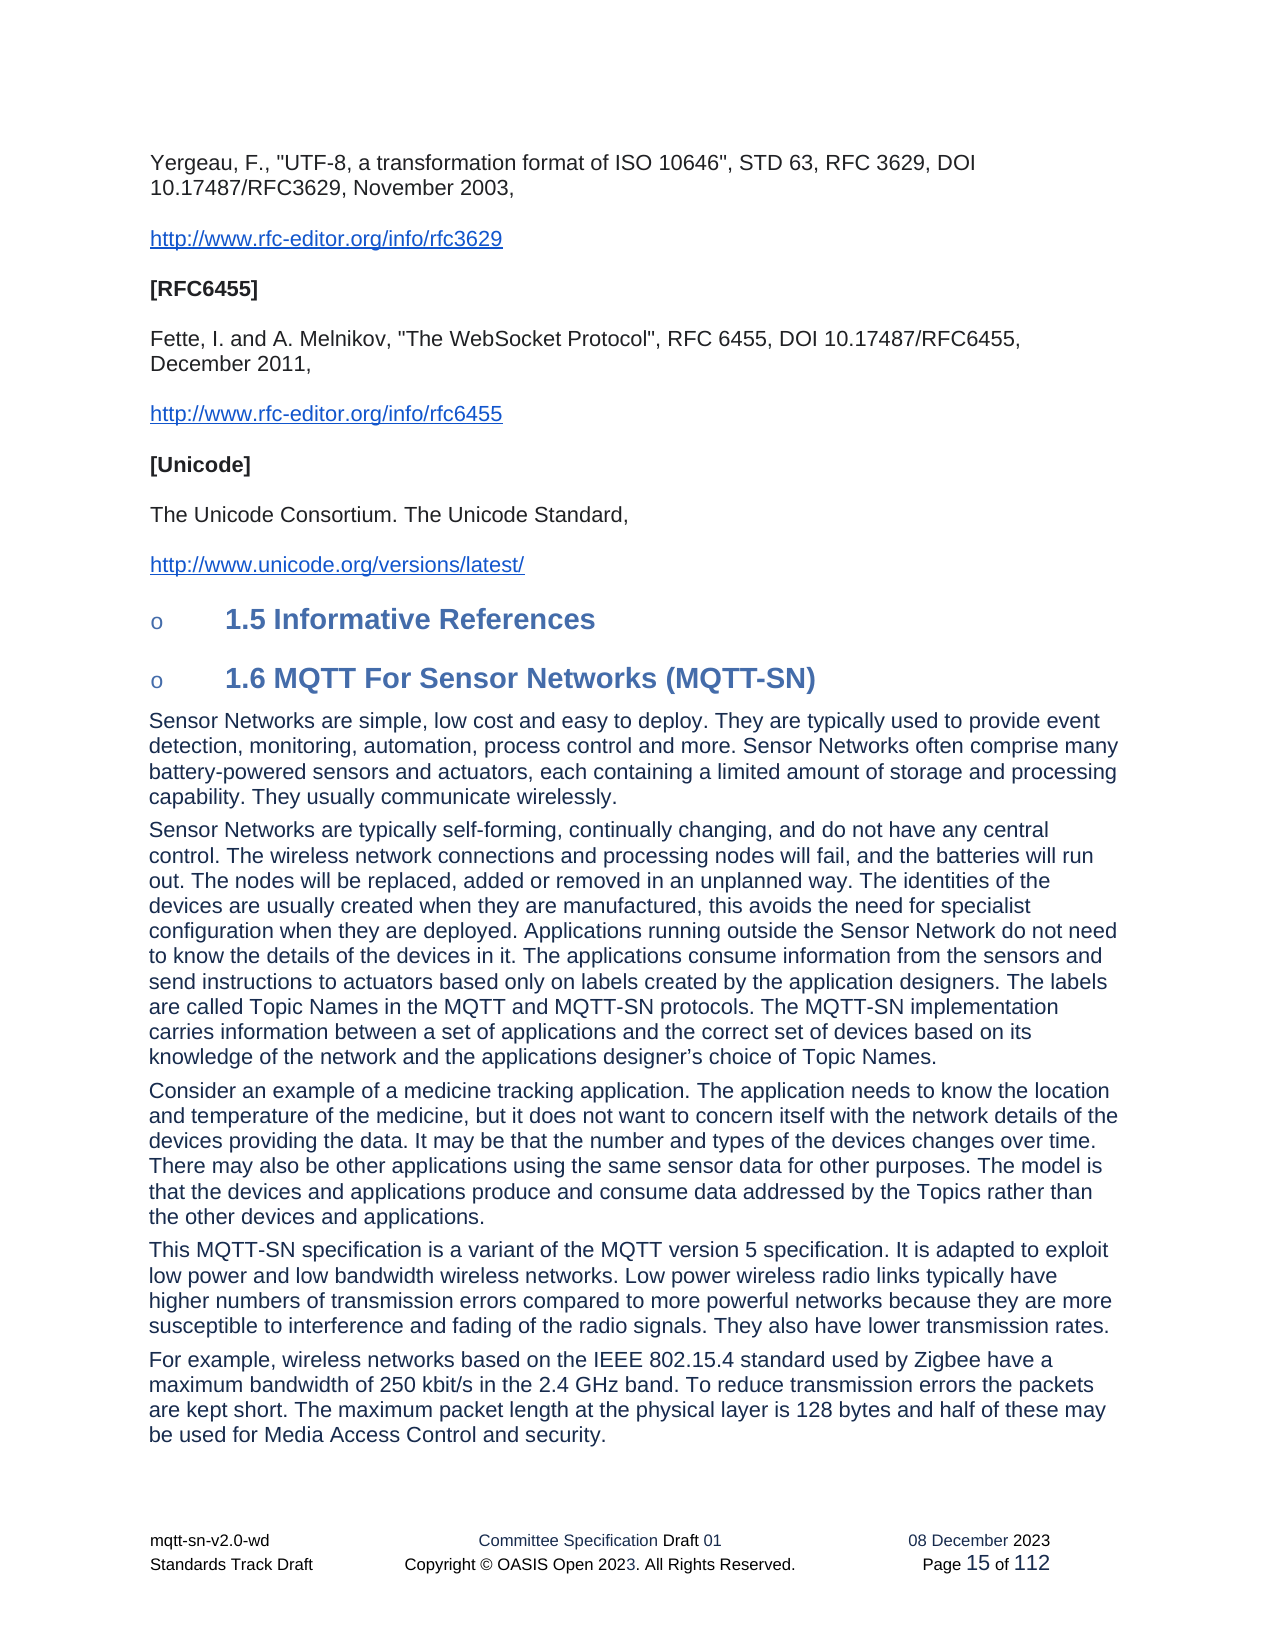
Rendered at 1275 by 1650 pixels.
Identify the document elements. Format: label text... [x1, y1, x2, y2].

text Fette, I. and A. Melnikov, "The WebSocket Protocol", RFC 6455, DOI 10.17487/RFC6455, December 2011, [150, 326, 1125, 376]
text http://www.rfc-editor.org/info/rfc3629 [150, 225, 1125, 251]
subtitle 1.6 MQTT For Sensor Networks (MQTT-SN) [150, 661, 1124, 696]
text Sensor Networks are simple, low cost and easy to deploy. They are typically used to provide event detection, monitoring, automation, process control and more. Sensor Networks often comprise many battery-powered sensors and actuators, each containing a limited amount of storage and processing capability. They usually communicate wirelessly. [148, 708, 1124, 809]
subtitle 1.5 Informative References [150, 602, 1125, 636]
text The Unicode Consortium. The Unicode Standard, [150, 502, 1125, 527]
text [Unicode] [150, 451, 1125, 477]
text Yergeau, F., "UTF-8, a transformation format of ISO 10646", STD 63, RFC 3629, DOI 10.17487/RFC3629, November 2003, [150, 150, 1125, 200]
text Consider an example of a medicine tracking application. The application needs to know the location and temperature of the medicine, but it does not want to concern itself with the network details of the devices providing the data. It may be that the number and types of the devices changes over time. There may also be other applications using the same sensor data for other purposes. The model is that the devices and applications produce and consume data addressed by the Topics rather than the other devices and applications. [148, 1078, 1124, 1229]
text For example, wireless networks based on the IEEE 802.15.4 standard used by Zigbee have a maximum bandwidth of 250 kbit/s in the 2.4 GHz band. To reduce transmission errors the packets are kept short. The maximum packet length at the physical layer is 128 bytes and half of these may be used for Media Access Control and security. [148, 1346, 1124, 1447]
text http://www.rfc-editor.org/info/rfc6455 [150, 401, 1125, 426]
text Sensor Networks are typically self-forming, continually changing, and do not have any central control. The wireless network connections and processing nodes will fail, and the batteries will run out. The nodes will be replaced, added or removed in an unplanned way. The identities of the devices are usually created when they are manufactured, this avoids the need for specialist configuration when they are deployed. Applications running outside the Sensor Network do not need to know the details of the devices in it. The applications consume information from the sensors and send instructions to actuators based only on labels created by the application designers. The labels are called Topic Names in the MQTT and MQTT-SN protocols. The MQTT-SN implementation carries information between a set of applications and the correct set of devices based on its knowledge of the network and the applications designer’s choice of Topic Names. [148, 817, 1124, 1069]
text [RFC6455] [150, 276, 1125, 301]
text This MQTT-SN specification is a variant of the MQTT version 5 specification. It is adapted to exploit low power and low bandwidth wireless networks. Low power wireless radio links typically have higher numbers of transmission errors compared to more powerful networks because they are more susceptible to interference and fading of the radio signals. They also have lower transmission rates. [148, 1237, 1124, 1338]
text http://www.unicode.org/versions/latest/ [150, 552, 1125, 577]
